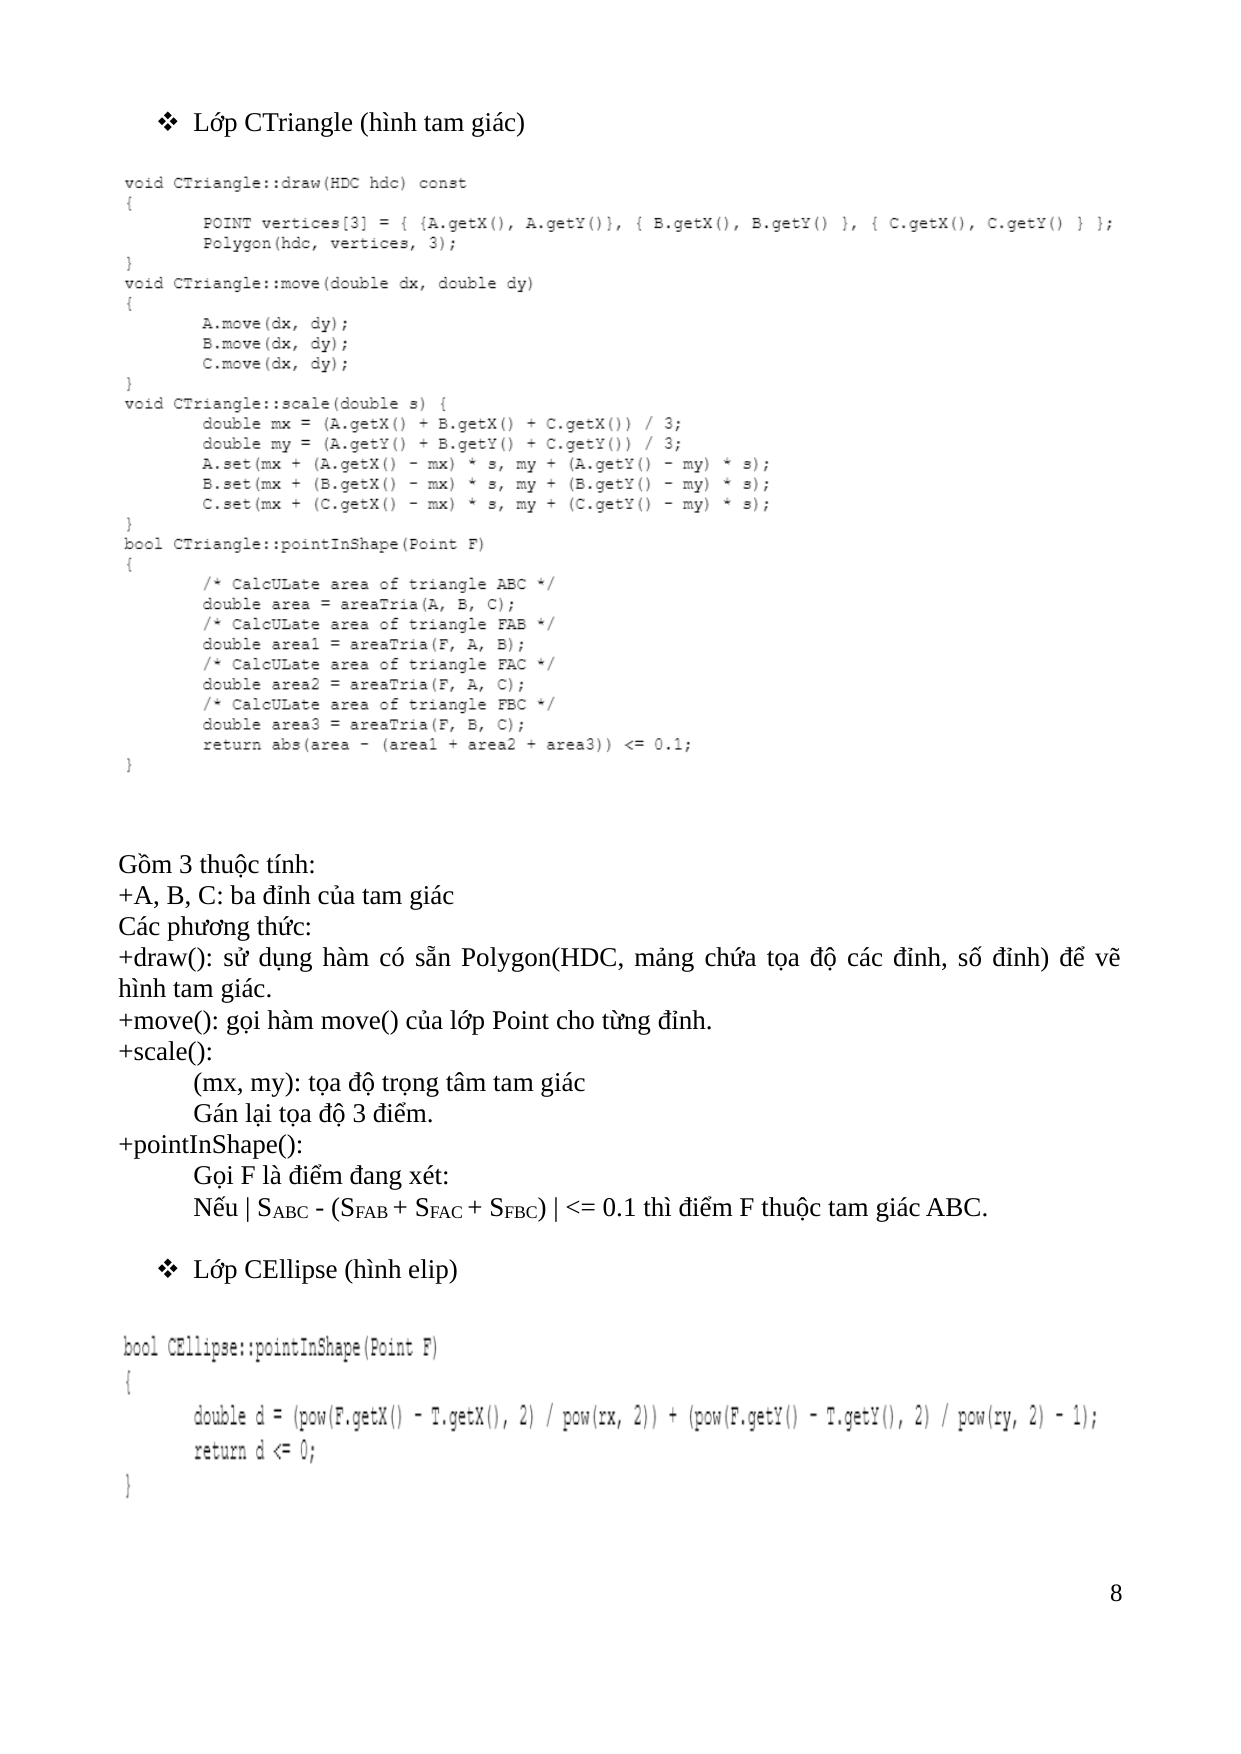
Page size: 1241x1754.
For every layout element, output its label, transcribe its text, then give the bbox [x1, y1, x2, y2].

text +A, B, C: ba đỉnh của tam giác [118, 879, 1122, 910]
text Gồm 3 thuộc tính: [118, 848, 1122, 879]
text +pointInShape(): [118, 1128, 1122, 1159]
text (mx, my): tọa độ trọng tâm tam giác [118, 1066, 1122, 1097]
text Gán lại tọa độ 3 điểm. [118, 1097, 1122, 1128]
text Các phương thức: [118, 910, 1122, 941]
list Lớp CTriangle (hình tam giác) [156, 106, 1122, 137]
text Gọi F là điểm đang xét: [118, 1159, 1122, 1191]
text +move(): gọi hàm move() của lớp Point cho từng đỉnh. [118, 1004, 1122, 1035]
text Nếu | SABC - (SFAB + SFAC + SFBC) | <= 0.1 thì điểm F thuộc tam giác ABC. [118, 1191, 1122, 1222]
text +draw(): sử dụng hàm có sẵn Polygon(HDC, mảng chứa tọa độ các đỉnh, số đỉnh) để vẽ hình tam giác. [118, 941, 1122, 1004]
text +scale(): [118, 1035, 1122, 1066]
list Lớp CEllipse (hình elip) [156, 1253, 1122, 1284]
